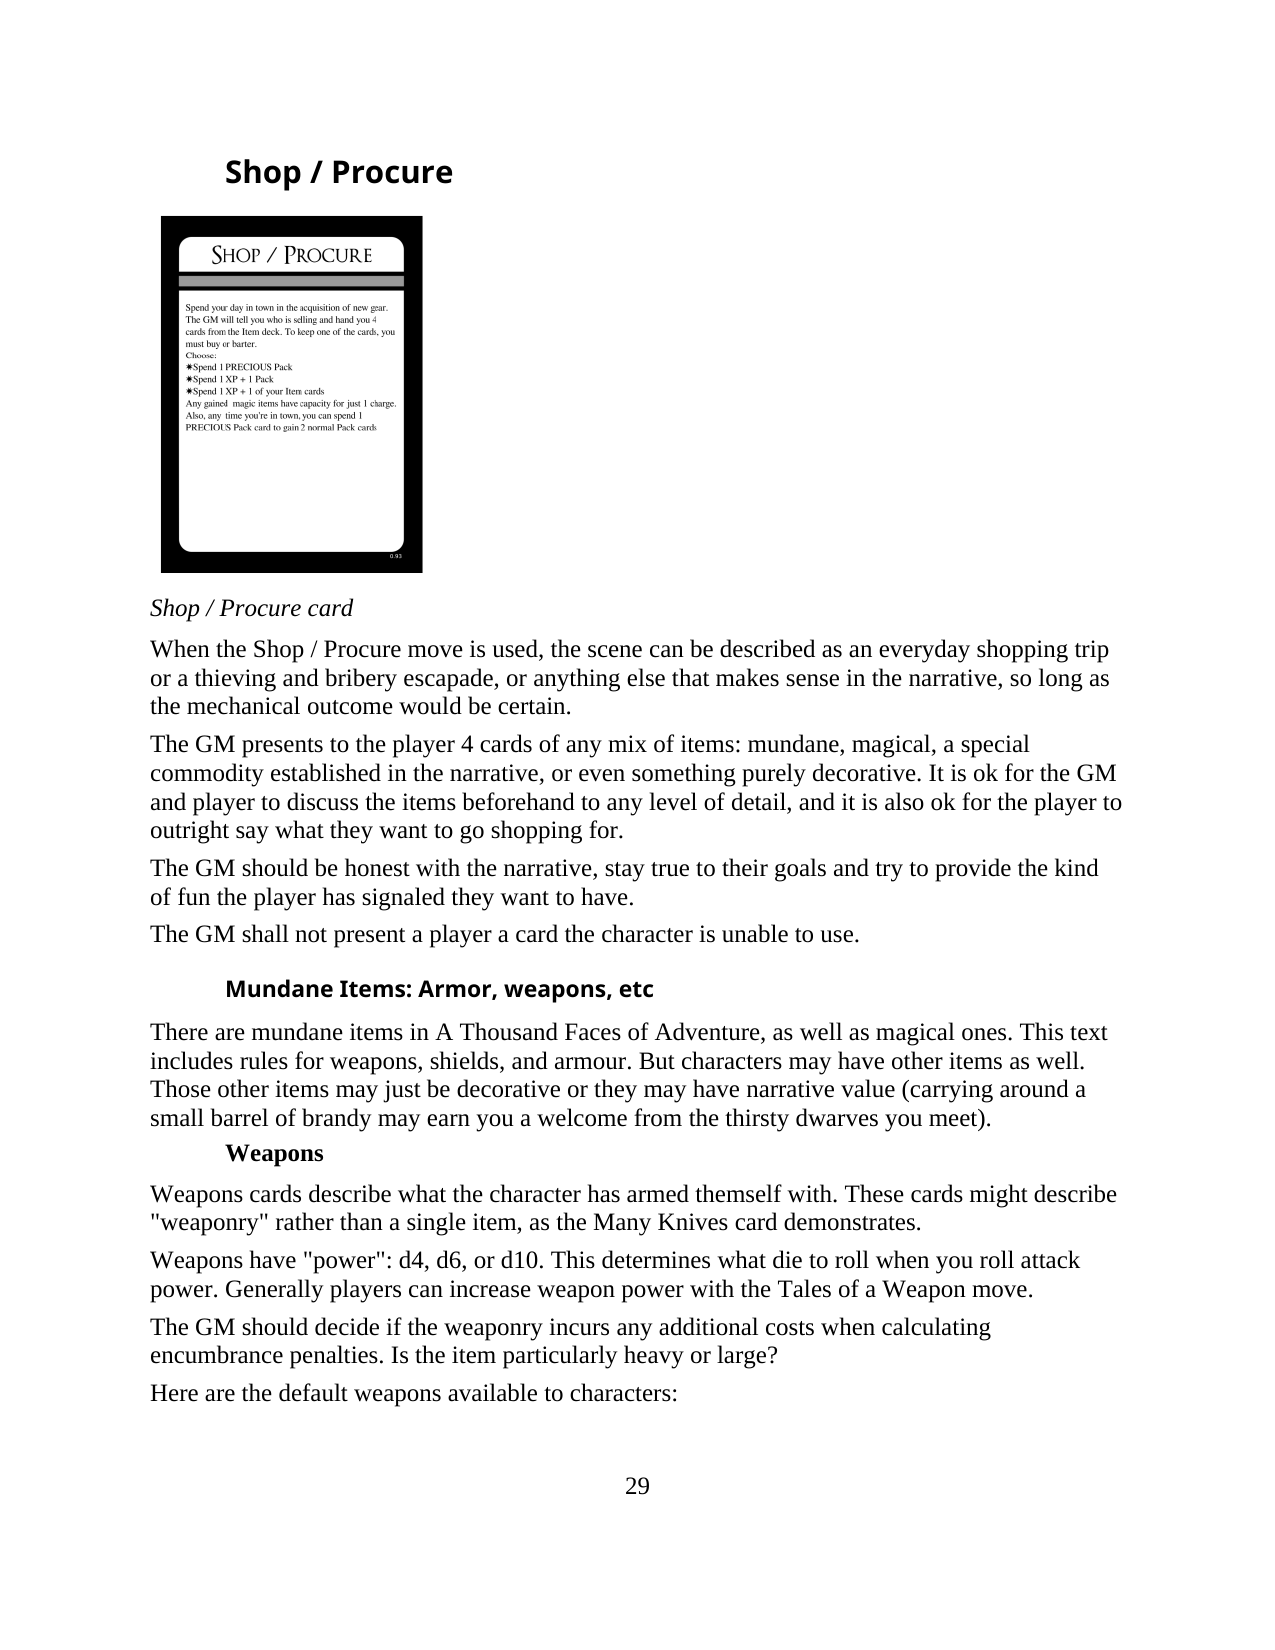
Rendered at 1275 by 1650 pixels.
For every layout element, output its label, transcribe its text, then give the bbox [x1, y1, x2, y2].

subtitle Mundane Items: Armor, weapons, etc [150, 973, 1125, 1004]
text Shop / Procure card [150, 593, 1125, 621]
text There are mundane items in A Thousand Faces of Adventure, as well as magical ones. This text includes rules for weapons, shields, and armour. But characters may have other items as well. Those other items may just be decorative or they may have narrative value (carrying around a small barrel of brandy may earn you a welcome from the thirsty dwarves you meet). [150, 1017, 1125, 1132]
text Weapons cards describe what the character has armed themself with. These cards might describe "weaponry" rather than a single item, as the Many Knives card demonstrates. [150, 1179, 1125, 1236]
subtitle Shop / Procure [150, 150, 1125, 193]
text The GM should decide if the weaponry incurs any additional costs when calculating encumbrance penalties. Is the item particularly heavy or large? [150, 1312, 1125, 1369]
picture [150, 205, 525, 580]
text Weapons have "power": d4, d6, or d10. This determines what die to roll when you roll attack power. Generally players can increase weapon power with the Tales of a Weapon move. [150, 1245, 1125, 1303]
text The GM presents to the player 4 cards of any mix of items: mundane, magical, a special commodity established in the narrative, or even something purely decorative. It is ok for the GM and player to discuss the items beforehand to any level of detail, and it is also ok for the player to outright say what they want to go shopping for. [150, 729, 1125, 844]
text The GM shall not present a player a card the character is unable to use. [150, 919, 1125, 948]
text The GM should be honest with the narrative, stay true to their goals and try to provide the kind of fun the player has signaled they want to have. [150, 853, 1125, 911]
subtitle Weapons [162, 1138, 1125, 1167]
text Here are the default weapons available to characters: [150, 1378, 1125, 1407]
text When the Shop / Procure move is used, the scene can be described as an everyday shopping trip or a thieving and bribery escapade, or anything else that makes sense in the narrative, so long as the mechanical outcome would be certain. [150, 634, 1125, 720]
